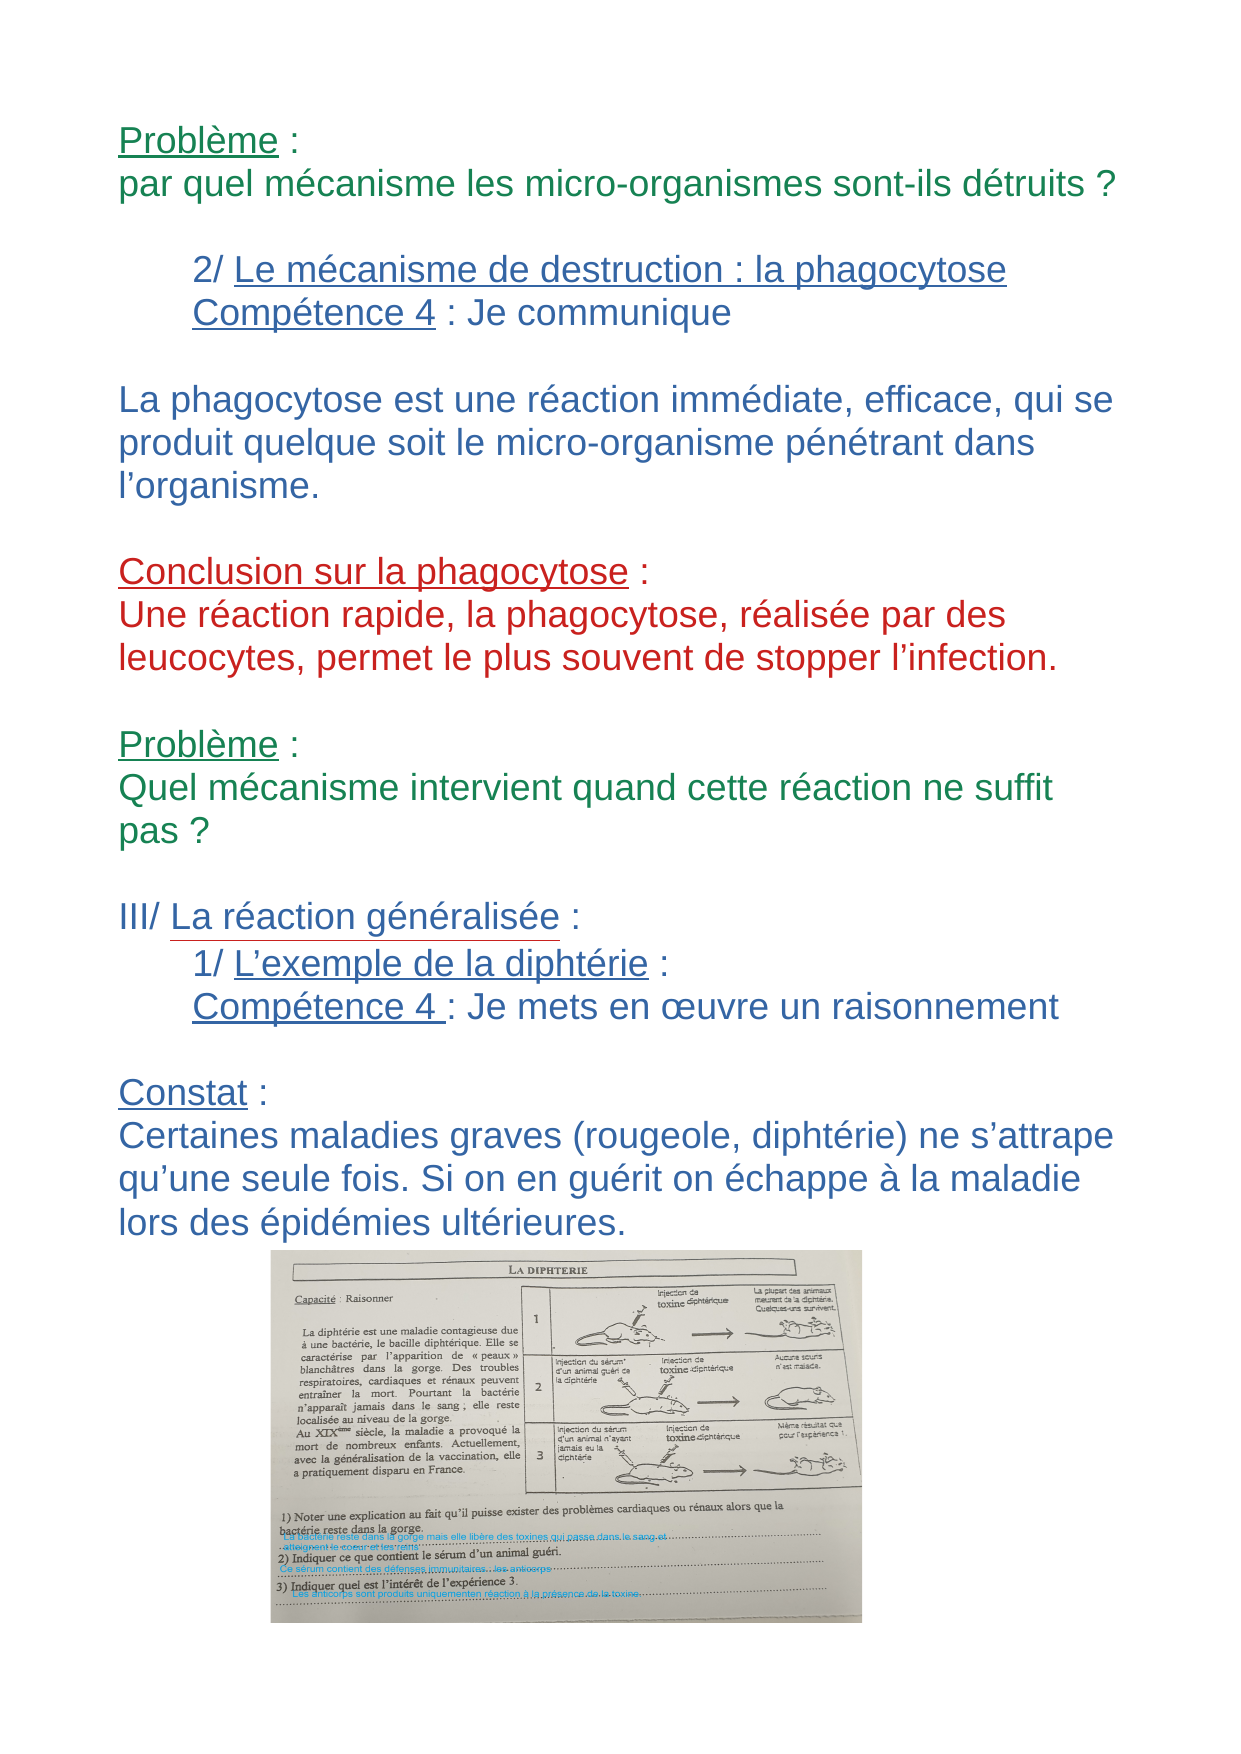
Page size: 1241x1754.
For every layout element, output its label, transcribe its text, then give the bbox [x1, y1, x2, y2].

text Problème : [118, 722, 1122, 765]
text Certaines maladies graves (rougeole, diphtérie) ne s’attrape qu’une seule fois. Si on en guérit on échappe à la maladie lors des épidémies ultérieures. [118, 1113, 1122, 1243]
text Une réaction rapide, la phagocytose, réalisée par des leucocytes, permet le plus souvent de stopper l’infection. [118, 592, 1122, 679]
text 1/ L’exemple de la diphtérie : [118, 941, 1122, 984]
text Constat : [118, 1070, 1122, 1113]
text Compétence 4 : Je communique [118, 291, 1122, 334]
text 2/ Le mécanisme de destruction : la phagocytose [118, 247, 1122, 291]
text Problème : [118, 118, 1122, 161]
text La phagocytose est une réaction immédiate, efficace, qui se produit quelque soit le micro-organisme pénétrant dans l’organisme. [118, 377, 1122, 506]
text par quel mécanisme les micro-organismes sont-ils détruits ? [118, 161, 1122, 204]
picture [270, 1250, 863, 1623]
text Conclusion sur la phagocytose : [118, 549, 1122, 592]
text Compétence 4 : Je mets en œuvre un raisonnement [118, 984, 1122, 1027]
text III/ La réaction généralisée : [118, 894, 1122, 941]
text Quel mécanisme intervient quand cette réaction ne suffit pas ? [118, 765, 1122, 851]
